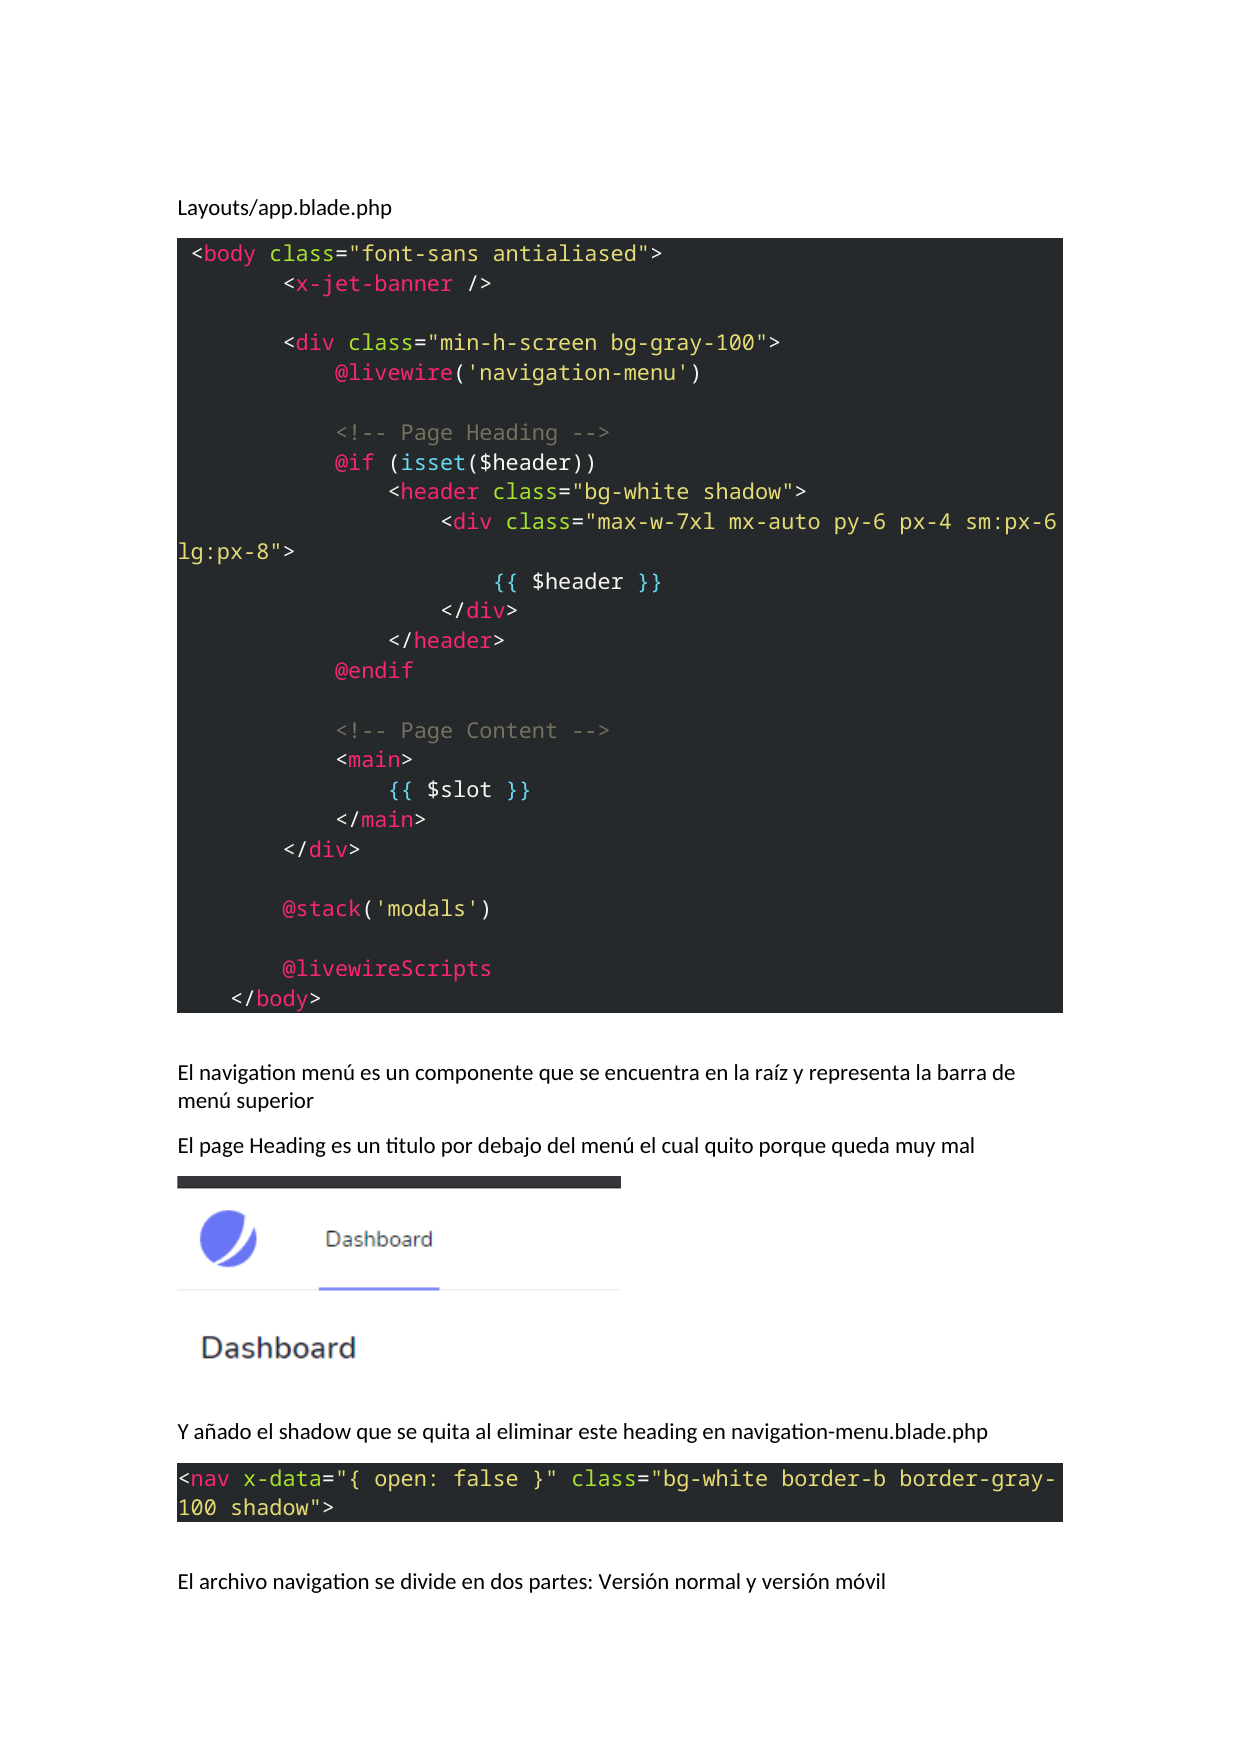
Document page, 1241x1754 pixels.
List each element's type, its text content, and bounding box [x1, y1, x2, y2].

text <nav x-data="{ open: false }" class="bg-white border-b border-gray-100 shadow"> [177, 1463, 1063, 1522]
text <div class="min-h-screen bg-gray-100"> [177, 327, 1063, 357]
text <!-- Page Heading --> [177, 417, 1063, 447]
text </header> [177, 625, 1063, 655]
text </main> [177, 804, 1063, 834]
text @if (isset($header)) [177, 447, 1063, 476]
text <!-- Page Content --> [177, 715, 1063, 744]
text </body> [177, 983, 1063, 1013]
text El navigation menú es un componente que se encuentra en la raíz y representa la barra de menú superior [177, 1058, 1063, 1114]
text @livewire('navigation-menu') [177, 357, 1063, 387]
text Layouts/app.blade.php [177, 193, 1063, 221]
text @stack('modals') [177, 893, 1063, 923]
text Y añado el shadow que se quita al eliminar este heading en navigation-menu.blade.php [177, 1417, 1063, 1445]
text @livewireScripts [177, 953, 1063, 983]
text {{ $slot }} [177, 774, 1063, 804]
text <div class="max-w-7xl mx-auto py-6 px-4 sm:px-6 lg:px-8"> [177, 506, 1063, 566]
text <x-jet-banner /> [177, 268, 1063, 298]
text <header class="bg-white shadow"> [177, 476, 1063, 506]
text <main> [177, 744, 1063, 774]
text </div> [177, 834, 1063, 864]
text <body class="font-sans antialiased"> [177, 238, 1063, 268]
text El archivo navigation se divide en dos partes: Versión normal y versión móvil [177, 1567, 1063, 1595]
text El page Heading es un titulo por debajo del menú el cual quito porque queda muy mal [177, 1132, 1063, 1159]
text </div> [177, 596, 1063, 625]
text @endif [177, 655, 1063, 685]
text {{ $header }} [177, 566, 1063, 596]
